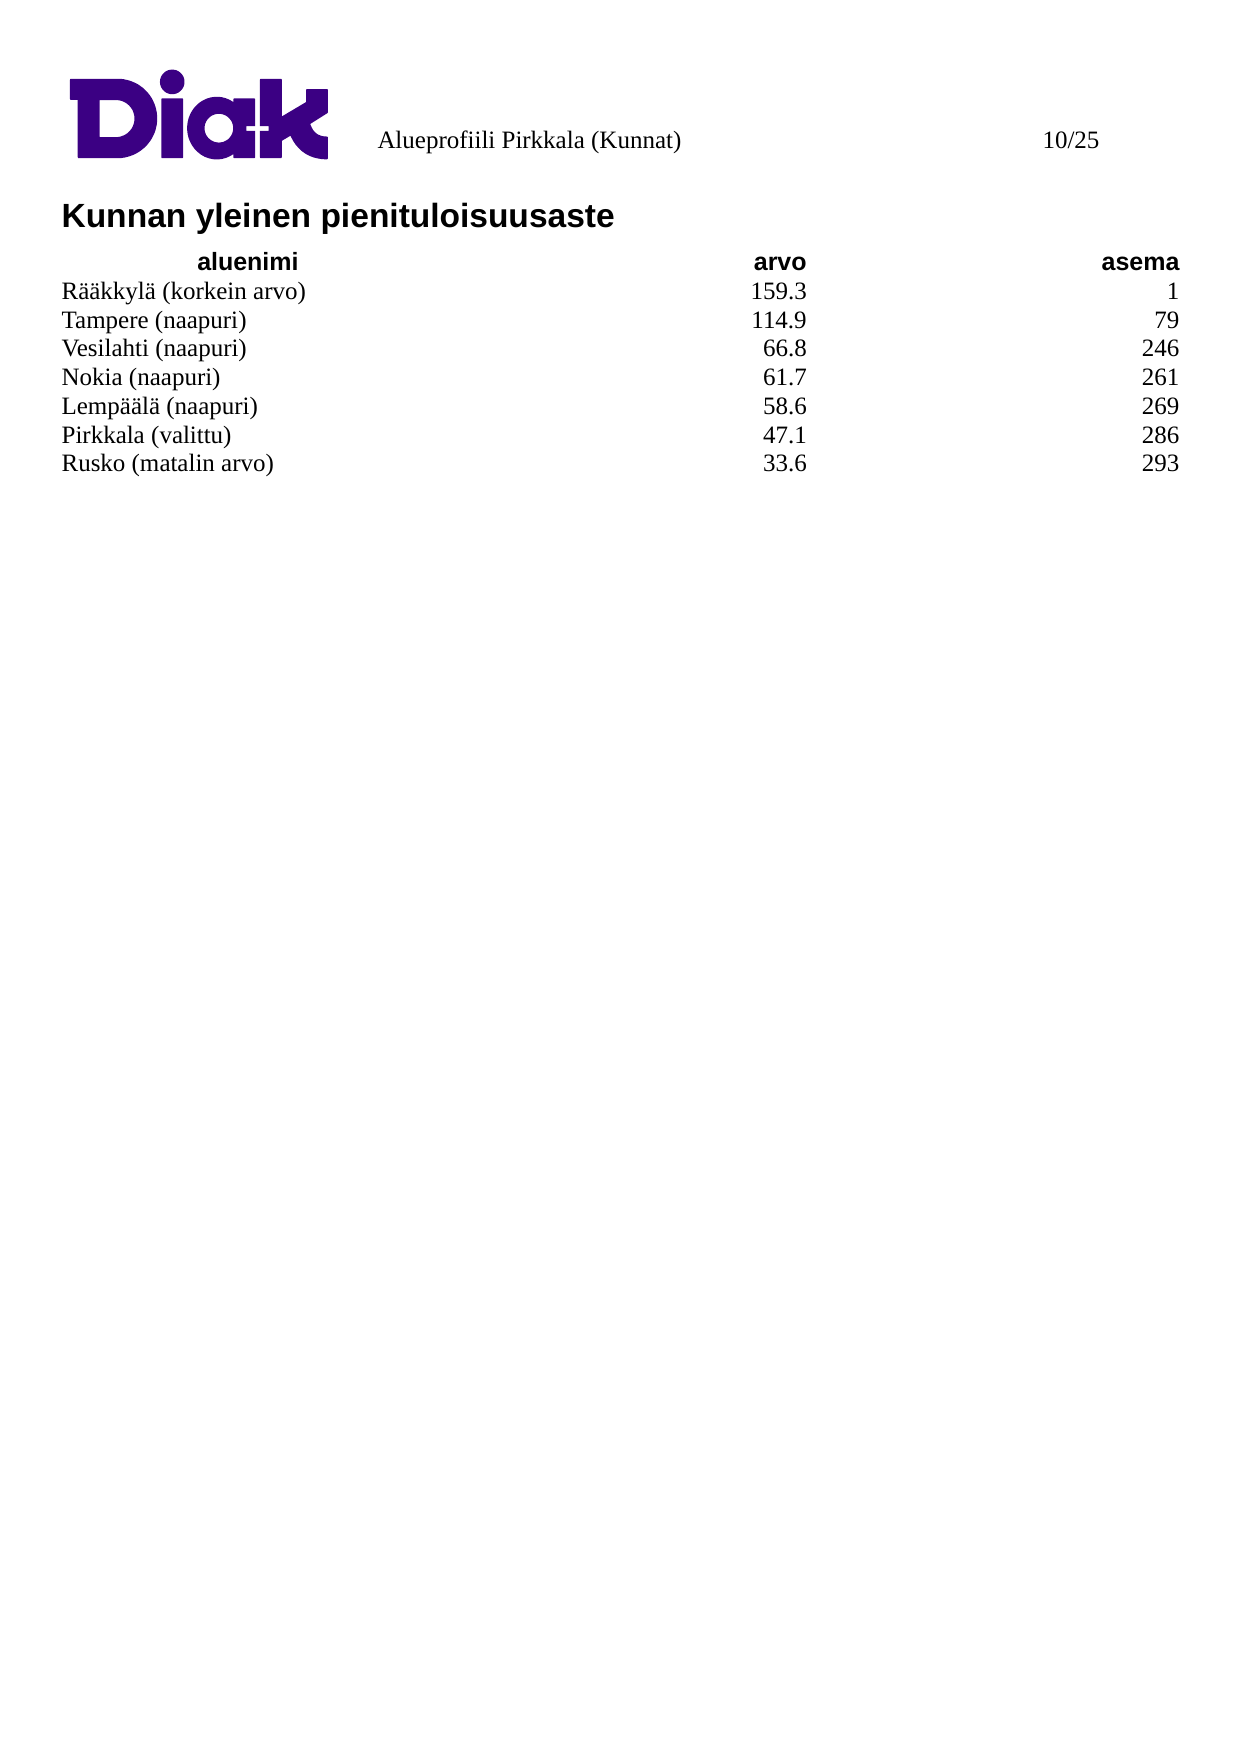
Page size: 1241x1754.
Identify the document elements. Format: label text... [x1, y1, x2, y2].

table_cell Lempäälä (naapuri) [61, 391, 434, 420]
table_cell 261 [806, 362, 1179, 391]
table_cell 66.8 [434, 334, 806, 362]
table_cell 114.9 [434, 305, 806, 333]
table_header arvo [434, 247, 806, 276]
table_cell 293 [806, 449, 1179, 477]
table_cell Pirkkala (valittu) [61, 420, 434, 448]
table_cell Tampere (naapuri) [61, 305, 434, 333]
table_cell 286 [806, 420, 1179, 448]
table_cell 246 [806, 334, 1179, 362]
table_cell 159.3 [434, 276, 806, 305]
table_cell Vesilahti (naapuri) [61, 334, 434, 362]
table_header asema [806, 247, 1179, 276]
table_header aluenimi [61, 247, 434, 276]
table_cell 1 [806, 276, 1179, 305]
table_cell Rääkkylä (korkein arvo) [61, 276, 434, 305]
table_cell 33.6 [434, 449, 806, 477]
table_cell 79 [806, 305, 1179, 333]
table_cell Nokia (naapuri) [61, 362, 434, 391]
table_cell 269 [806, 391, 1179, 420]
table_cell 61.7 [434, 362, 806, 391]
subtitle Kunnan yleinen pienituloisuusaste [61, 196, 1179, 235]
table_cell 47.1 [434, 420, 806, 448]
table_cell 58.6 [434, 391, 806, 420]
table_cell Rusko (matalin arvo) [61, 449, 434, 477]
